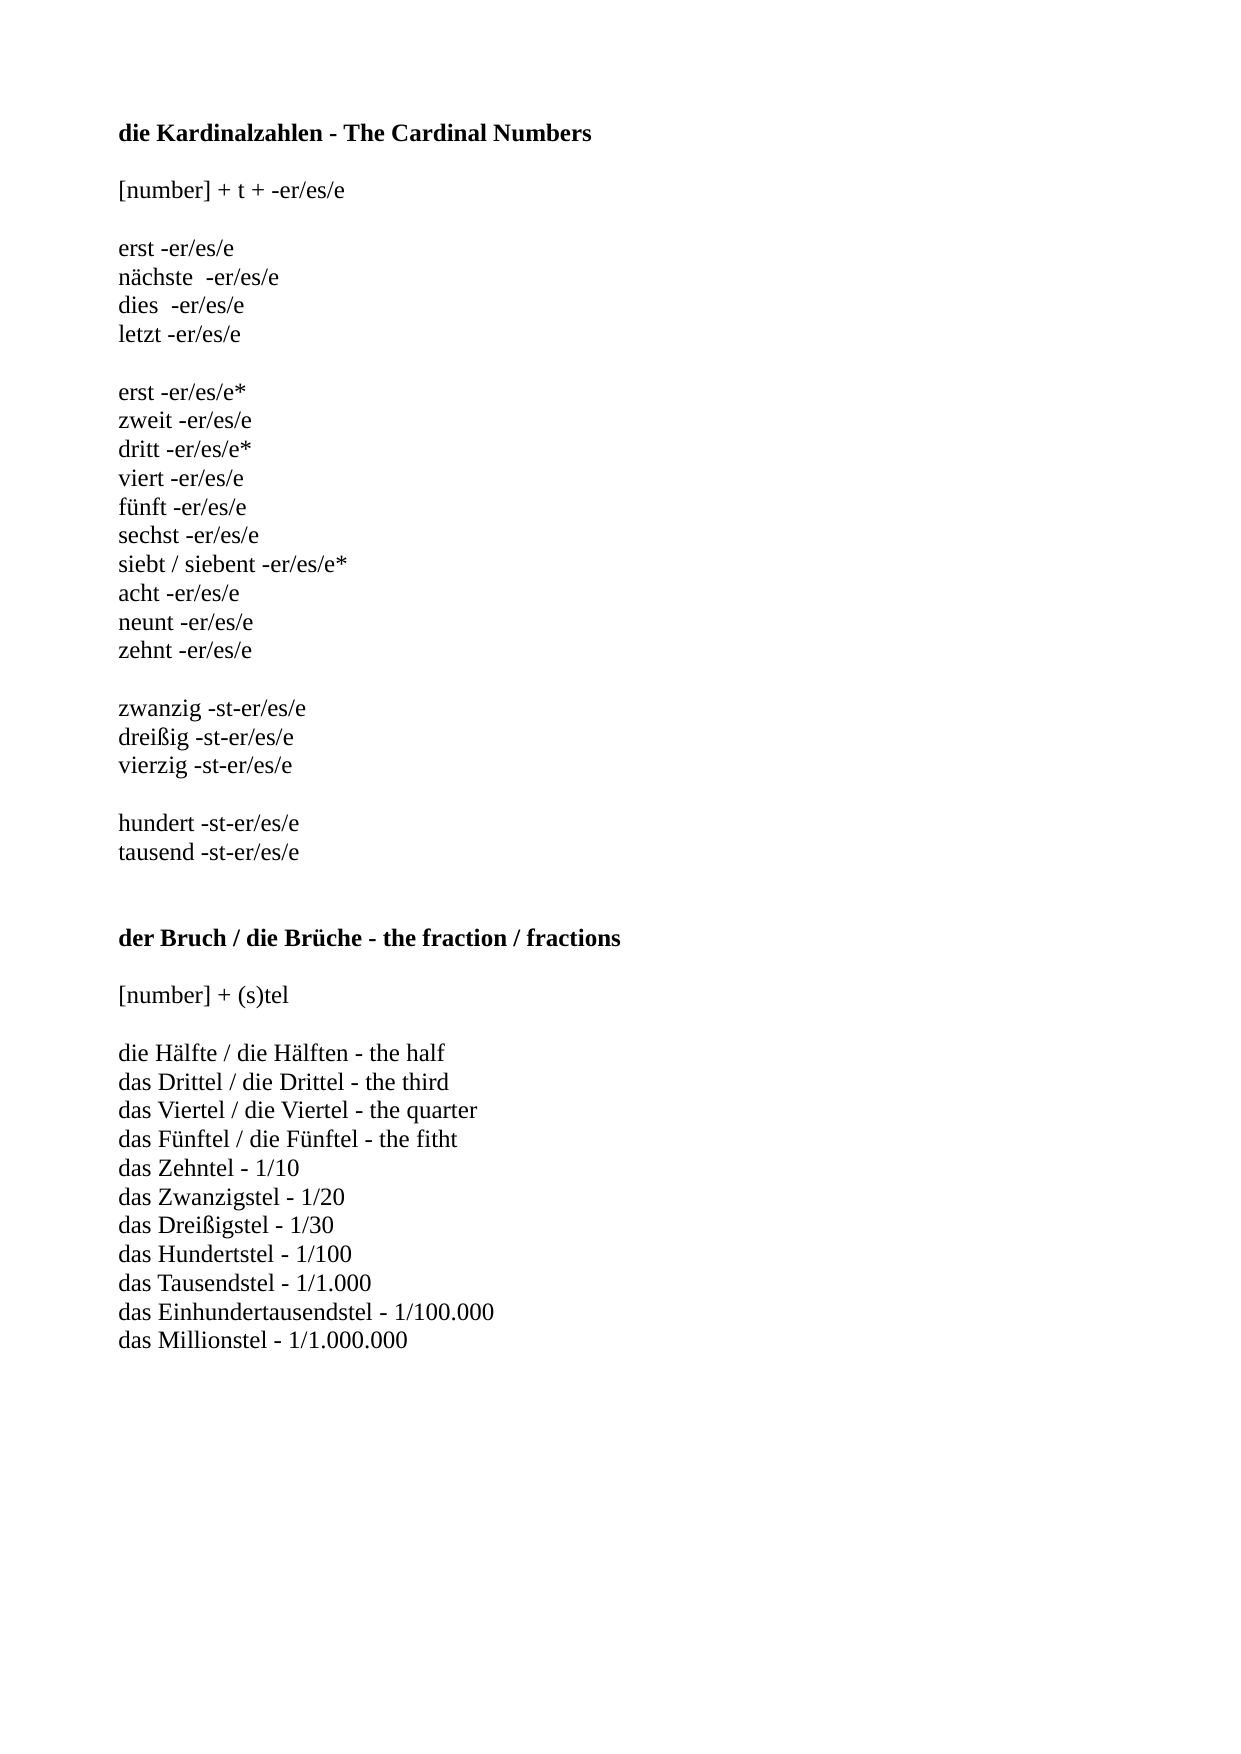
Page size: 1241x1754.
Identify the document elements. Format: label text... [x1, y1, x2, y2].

text viert -er/es/e [118, 463, 1122, 492]
text hundert -st-er/es/e [118, 808, 1122, 837]
text zehnt -er/es/e [118, 636, 1122, 664]
text die Hälfte / die Hälften - the half [118, 1038, 1122, 1067]
text vierzig -st-er/es/e [118, 751, 1122, 779]
text acht -er/es/e [118, 578, 1122, 607]
text das Zwanzigstel - 1/20 [118, 1182, 1122, 1211]
text fünft -er/es/e [118, 492, 1122, 521]
text tausend -st-er/es/e [118, 837, 1122, 866]
text neunt -er/es/e [118, 607, 1122, 636]
text das Einhundertausendstel - 1/100.000 [118, 1297, 1122, 1326]
text das Viertel / die Viertel - the quarter [118, 1096, 1122, 1124]
text [number] + (s)tel [118, 981, 1122, 1009]
text nächste -er/es/e [118, 262, 1122, 291]
text siebt / siebent -er/es/e* [118, 549, 1122, 578]
text dies -er/es/e [118, 291, 1122, 319]
text zweit -er/es/e [118, 406, 1122, 434]
text die Kardinalzahlen - The Cardinal Numbers [118, 118, 1122, 147]
text sechst -er/es/e [118, 521, 1122, 549]
text dritt -er/es/e* [118, 434, 1122, 463]
text das Dreißigstel - 1/30 [118, 1211, 1122, 1239]
text zwanzig -st-er/es/e [118, 693, 1122, 722]
text das Fünftel / die Fünftel - the fitht [118, 1124, 1122, 1153]
text letzt -er/es/e [118, 319, 1122, 348]
text das Millionstel - 1/1.000.000 [118, 1326, 1122, 1354]
text erst -er/es/e [118, 233, 1122, 262]
text das Drittel / die Drittel - the third [118, 1067, 1122, 1096]
text dreißig -st-er/es/e [118, 722, 1122, 751]
text der Bruch / die Brüche - the fraction / fractions [118, 923, 1122, 952]
text das Zehntel - 1/10 [118, 1153, 1122, 1182]
text erst -er/es/e* [118, 377, 1122, 406]
text [number] + t + -er/es/e [118, 176, 1122, 204]
text das Hundertstel - 1/100 [118, 1239, 1122, 1268]
text das Tausendstel - 1/1.000 [118, 1268, 1122, 1297]
